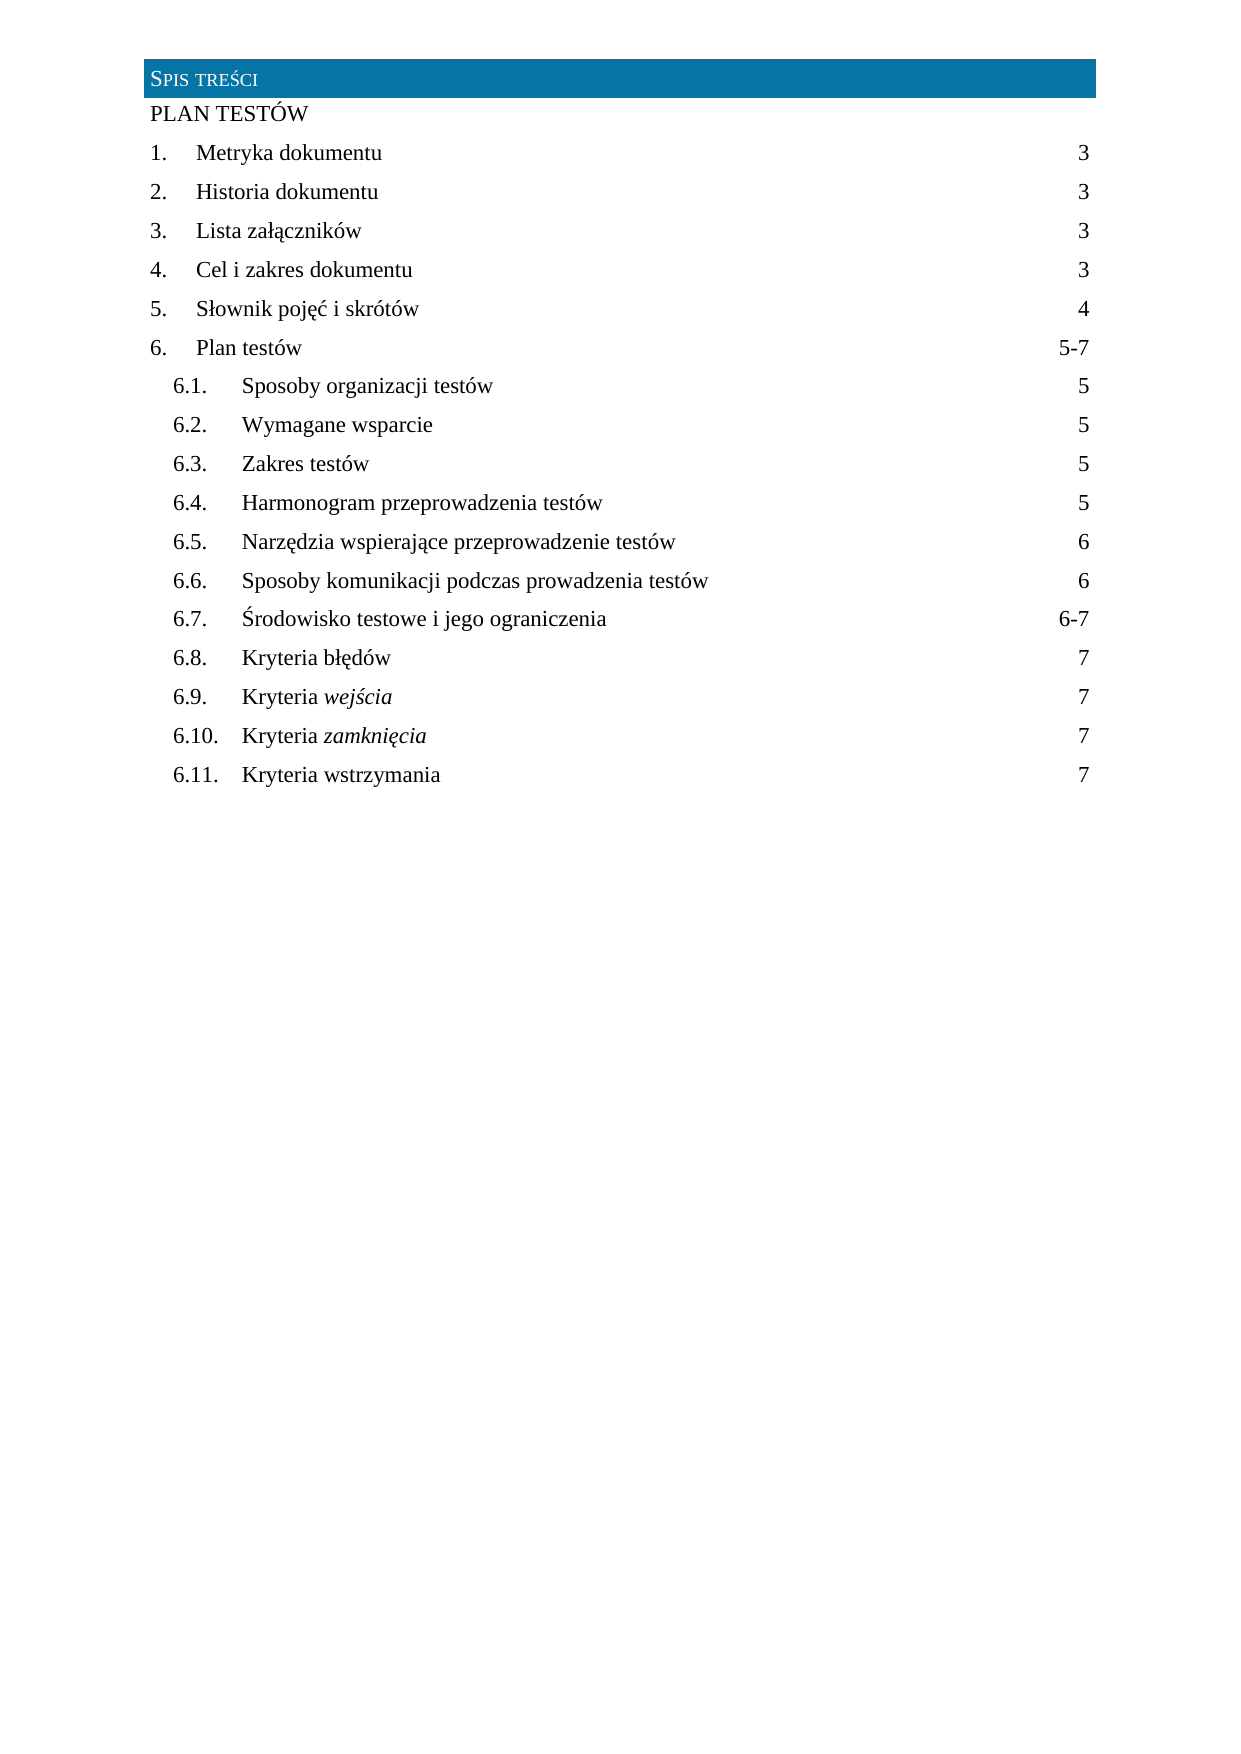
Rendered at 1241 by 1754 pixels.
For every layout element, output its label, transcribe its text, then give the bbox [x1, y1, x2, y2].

text 6.6. Sposoby komunikacji podczas prowadzenia testów 6 [173, 567, 1090, 593]
text 6.3. Zakres testów 5 [173, 450, 1090, 476]
text 4. Cel i zakres dokumentu 3 [150, 256, 1090, 282]
text 6.2. Wymagane wsparcie 5 [173, 411, 1090, 438]
text 6.1. Sposoby organizacji testów 5 [173, 372, 1090, 399]
text 2. Historia dokumentu 3 [150, 178, 1090, 204]
text 6. Plan testów 5-7 [150, 333, 1090, 360]
text 6.8. Kryteria błędów 7 [173, 644, 1090, 671]
text 3. Lista załączników 3 [150, 217, 1090, 243]
text 5. Słownik pojęć i skrótów 4 [150, 295, 1090, 321]
text 6.10. Kryteria zamknięcia 7 [173, 722, 1090, 748]
text PLAN TESTÓW [150, 100, 1090, 127]
text 6.4. Harmonogram przeprowadzenia testów 5 [173, 489, 1090, 515]
text Spis treści [150, 65, 1090, 92]
text 1. Metryka dokumentu 3 [150, 139, 1090, 166]
text 6.5. Narzędzia wspierające przeprowadzenie testów 6 [173, 528, 1090, 554]
text 6.9. Kryteria wejścia 7 [173, 683, 1090, 709]
text 6.11. Kryteria wstrzymania 7 [173, 761, 1090, 787]
text 6.7. Środowisko testowe i jego ograniczenia 6-7 [173, 606, 1090, 632]
